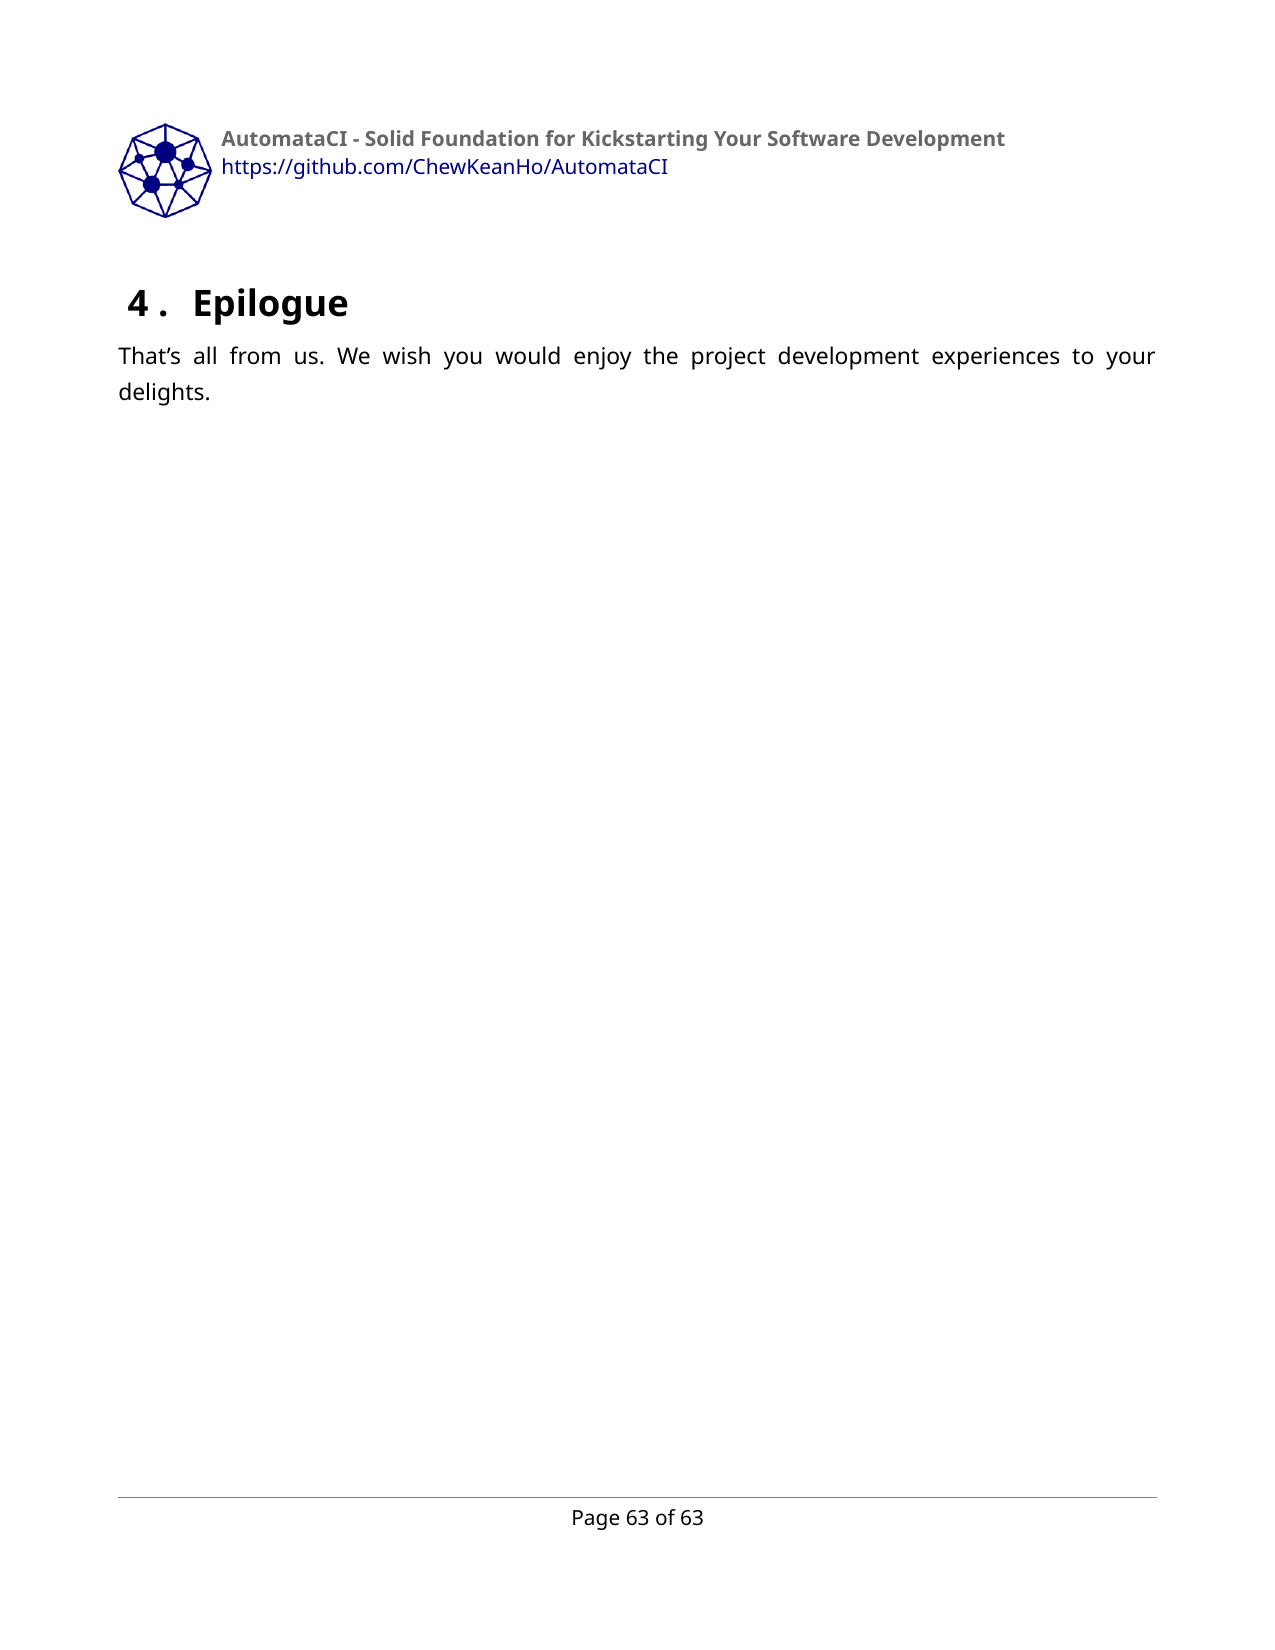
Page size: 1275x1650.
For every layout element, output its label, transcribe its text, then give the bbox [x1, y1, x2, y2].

text That’s all from us. We wish you would enjoy the project development experiences to your delights. [118, 340, 1157, 407]
picture [118, 123, 212, 218]
subtitle Epilogue [118, 278, 1157, 327]
